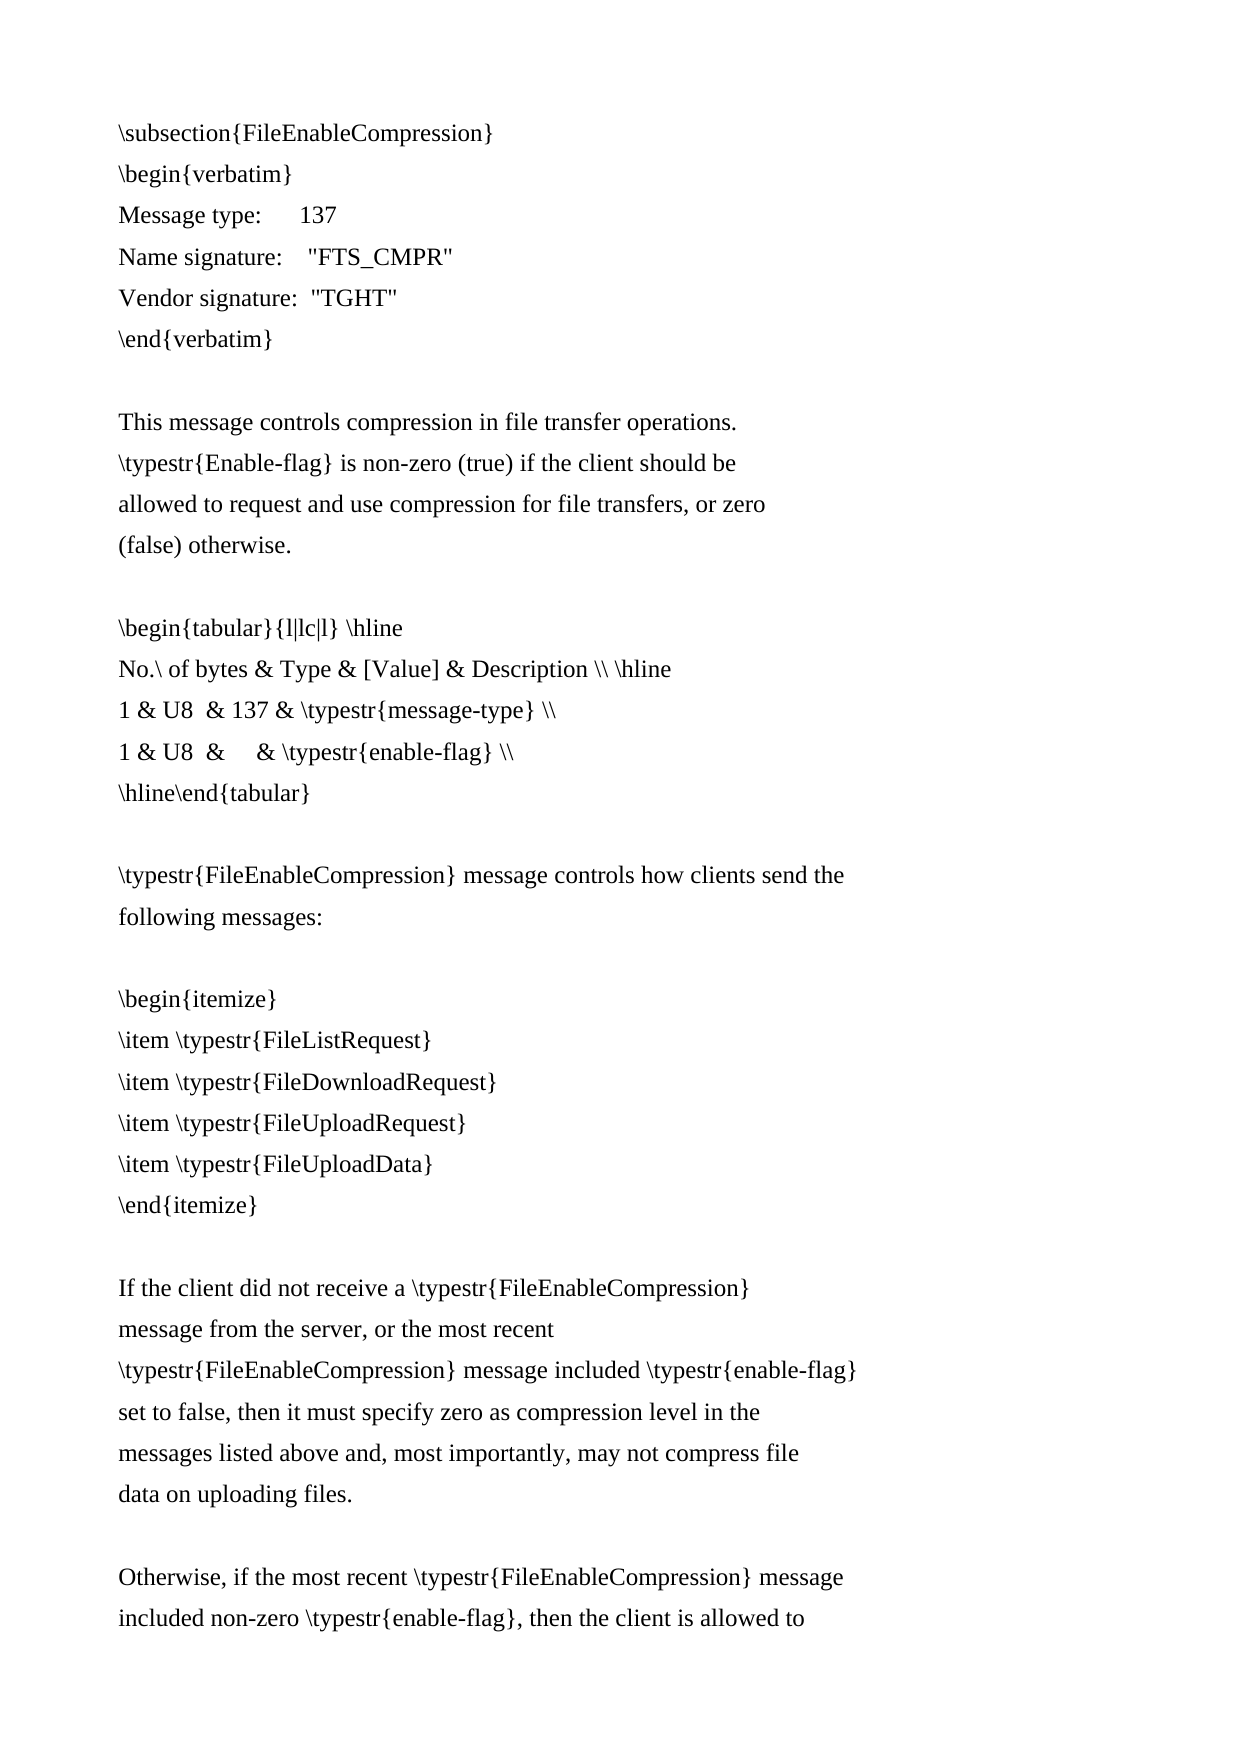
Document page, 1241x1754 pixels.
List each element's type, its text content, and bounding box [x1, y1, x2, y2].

text allowed to request and use compression for file transfers, or zero [118, 489, 1122, 518]
text messages listed above and, most importantly, may not compress file [118, 1438, 1122, 1467]
text \subsection{FileEnableCompression} [118, 118, 1122, 147]
text \hline\end{tabular} [118, 778, 1122, 807]
text included non-zero \typestr{enable-flag}, then the client is allowed to [118, 1603, 1122, 1632]
text Message type: 137 [118, 201, 1122, 229]
text following messages: [118, 902, 1122, 931]
text No.\ of bytes & Type & [Value] & Description \\ \hline [118, 654, 1122, 683]
text Vendor signature: "TGHT" [118, 283, 1122, 312]
text message from the server, or the most recent [118, 1314, 1122, 1343]
text \item \typestr{FileListRequest} [118, 1026, 1122, 1054]
text \item \typestr{FileUploadData} [118, 1149, 1122, 1178]
text \begin{verbatim} [118, 159, 1122, 188]
text \typestr{FileEnableCompression} message controls how clients send the [118, 861, 1122, 889]
text set to false, then it must specify zero as compression level in the [118, 1397, 1122, 1426]
text \begin{tabular}{l|lc|l} \hline [118, 613, 1122, 642]
text \item \typestr{FileUploadRequest} [118, 1108, 1122, 1137]
text \item \typestr{FileDownloadRequest} [118, 1067, 1122, 1096]
text data on uploading files. [118, 1479, 1122, 1508]
text If the client did not receive a \typestr{FileEnableCompression} [118, 1273, 1122, 1302]
text \end{itemize} [118, 1191, 1122, 1219]
text Name signature: "FTS_CMPR" [118, 242, 1122, 271]
text \end{verbatim} [118, 324, 1122, 353]
text Otherwise, if the most recent \typestr{FileEnableCompression} message [118, 1562, 1122, 1591]
text \typestr{Enable-flag} is non-zero (true) if the client should be [118, 448, 1122, 477]
text 1 & U8 & & \typestr{enable-flag} \\ [118, 737, 1122, 766]
text (false) otherwise. [118, 531, 1122, 559]
text \begin{itemize} [118, 984, 1122, 1013]
text \typestr{FileEnableCompression} message included \typestr{enable-flag} [118, 1356, 1122, 1384]
text 1 & U8 & 137 & \typestr{message-type} \\ [118, 696, 1122, 724]
text This message controls compression in file transfer operations. [118, 407, 1122, 436]
